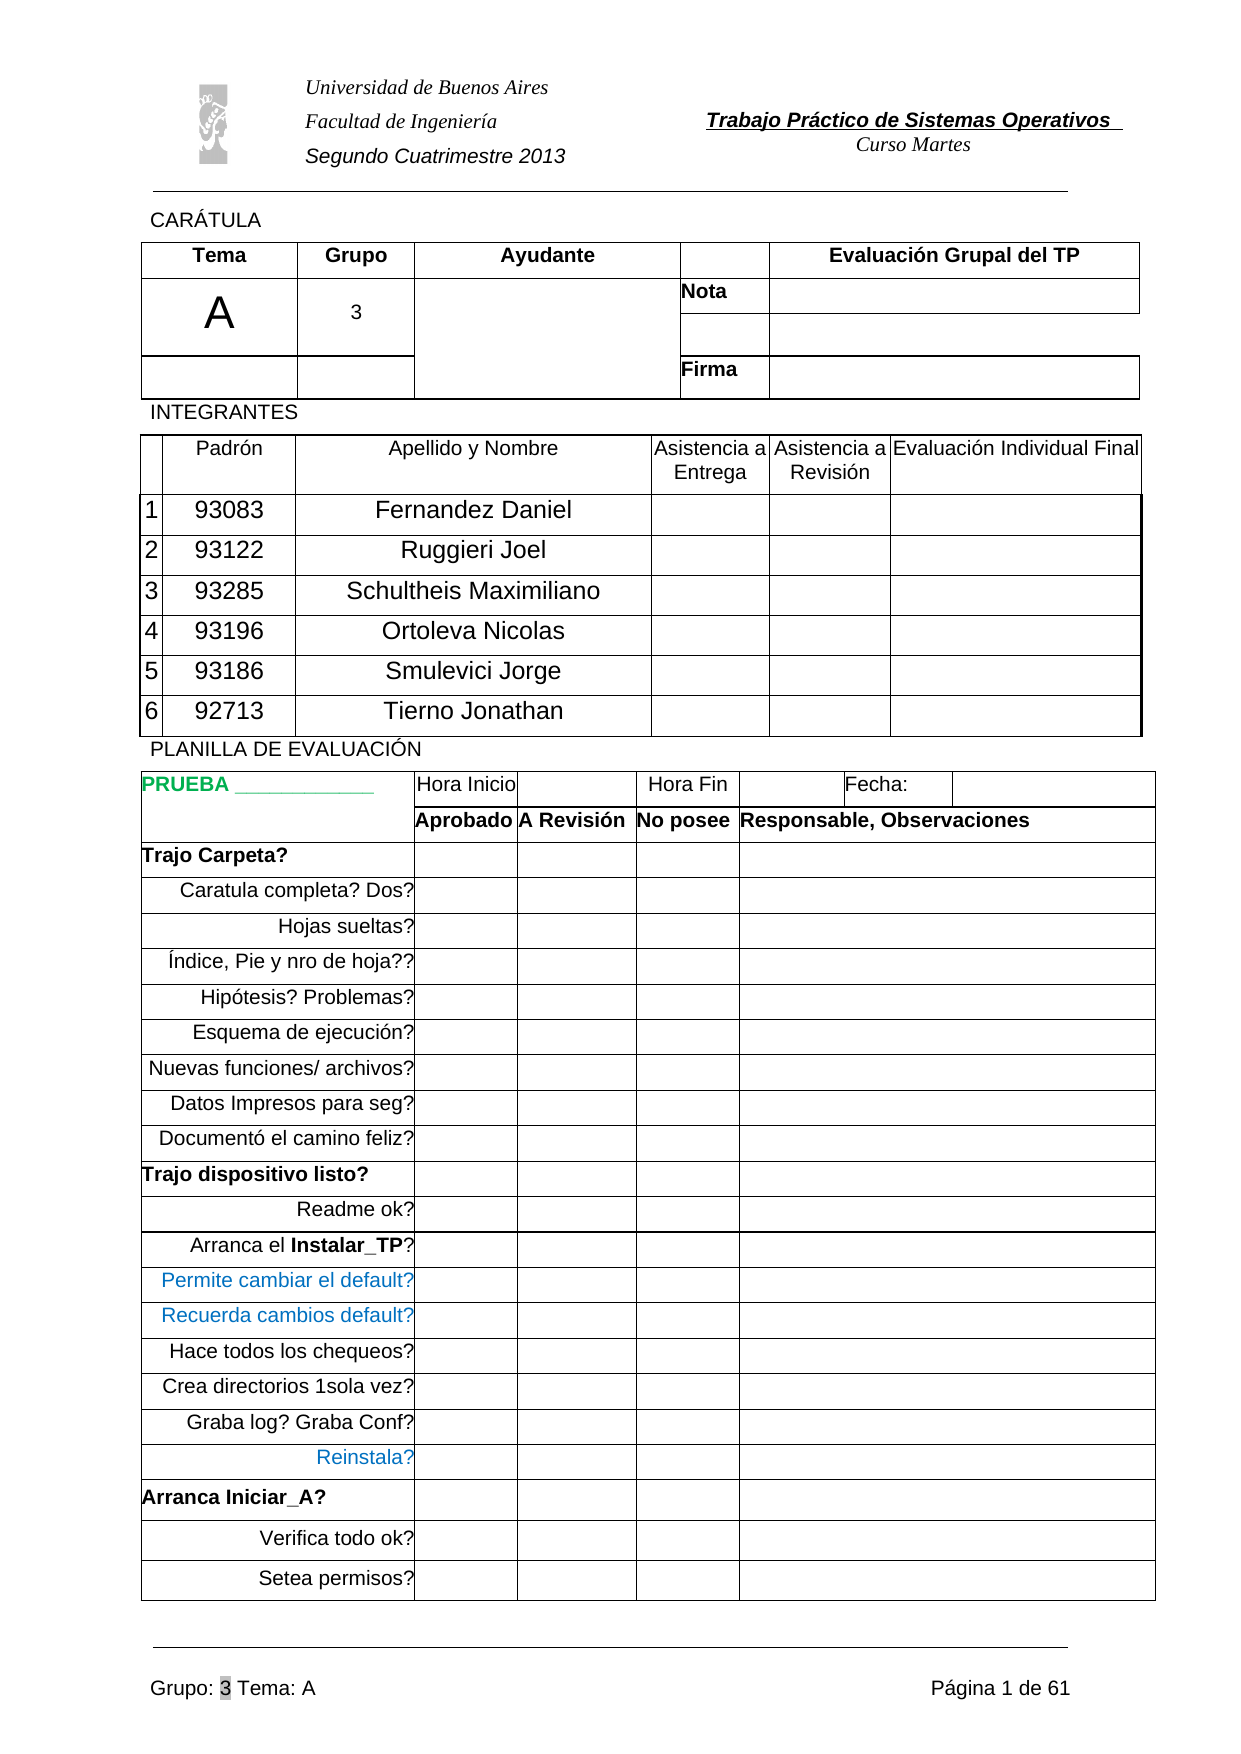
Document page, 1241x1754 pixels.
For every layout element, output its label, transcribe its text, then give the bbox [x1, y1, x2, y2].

table_cell [740, 1126, 1155, 1161]
table_cell [740, 1055, 1155, 1090]
table_cell [740, 878, 1155, 913]
table_header PRUEBA ____________ [142, 772, 414, 806]
table_cell [740, 1561, 1155, 1600]
table_cell Readme ok? [142, 1197, 414, 1231]
table_cell [740, 985, 1155, 1019]
table_cell [415, 1268, 517, 1302]
table_cell [415, 843, 517, 877]
table_cell [637, 1410, 739, 1444]
table_cell [740, 1374, 1155, 1408]
table_cell [770, 536, 890, 575]
table_header Grupo [298, 243, 414, 278]
table_cell 2 [141, 536, 162, 575]
table_cell [518, 1233, 636, 1267]
table_cell [740, 1268, 1155, 1302]
table_header Asistencia a Revisión [770, 436, 890, 494]
table_cell [740, 1091, 1155, 1125]
table_cell [415, 1055, 517, 1090]
table_cell [637, 1374, 739, 1408]
table_cell [770, 696, 890, 736]
table_cell Ruggieri Joel [296, 536, 651, 575]
table_cell [652, 656, 769, 695]
table_cell [415, 985, 517, 1019]
table_cell [415, 1303, 517, 1338]
table_cell [415, 279, 680, 355]
table_cell [415, 1091, 517, 1125]
table_cell [637, 1162, 739, 1196]
table_cell [518, 1374, 636, 1408]
table_header [953, 772, 1155, 806]
table_cell [415, 1197, 517, 1231]
table_header Tema [142, 243, 297, 278]
table_cell [415, 914, 517, 948]
table_cell [740, 1480, 1155, 1519]
table_cell [518, 985, 636, 1019]
table_cell [415, 1339, 517, 1373]
table_cell 1 [141, 495, 162, 534]
table_cell [637, 843, 739, 877]
table_header Asistencia a Entrega [652, 436, 769, 494]
table_cell Schultheis Maximiliano [296, 576, 651, 615]
table_cell [770, 656, 890, 695]
table_cell Caratula completa? Dos? [142, 878, 414, 913]
table_cell [518, 1410, 636, 1444]
table_cell [415, 1480, 517, 1519]
table_cell [637, 1480, 739, 1519]
table_cell [637, 1268, 739, 1302]
table_cell Trajo dispositivo listo? [142, 1162, 414, 1196]
table_cell Permite cambiar el default? [142, 1268, 414, 1302]
table_cell [518, 1091, 636, 1125]
table_cell [518, 1268, 636, 1302]
table_cell 3 [141, 576, 162, 615]
table_cell Responsable, Observaciones [740, 808, 1155, 842]
table_cell [518, 878, 636, 913]
table_cell [415, 878, 517, 913]
table_header Evaluación Grupal del TP [770, 243, 1139, 278]
table_cell 93186 [163, 656, 295, 695]
table_cell Reinstala? [142, 1445, 414, 1479]
table_cell [518, 1561, 636, 1600]
table_cell [891, 696, 1140, 736]
table_cell [637, 1521, 739, 1560]
table_cell [518, 1480, 636, 1519]
table_cell [891, 576, 1140, 615]
table_header Evaluación Individual Final [891, 436, 1141, 494]
table_cell Recuerda cambios default? [142, 1303, 414, 1338]
table_header Fecha: [845, 772, 952, 806]
table_cell [518, 843, 636, 877]
table_cell [740, 1197, 1155, 1231]
table_cell Hipótesis? Problemas? [142, 985, 414, 1019]
table_cell [681, 314, 769, 355]
table_cell Ortoleva Nicolas [296, 616, 651, 655]
table_cell [740, 1233, 1155, 1267]
table_cell [415, 1020, 517, 1054]
table_cell Aprobado [415, 808, 517, 842]
table_cell [770, 279, 1139, 313]
table_cell Índice, Pie y nro de hoja?? [142, 949, 414, 983]
table_cell 4 [141, 616, 162, 655]
table_cell [740, 1162, 1155, 1196]
table_cell [891, 616, 1140, 655]
table_header [681, 243, 769, 278]
table_cell [637, 985, 739, 1019]
table_cell [740, 1020, 1155, 1054]
table_cell [518, 1445, 636, 1479]
table_cell Smulevici Jorge [296, 656, 651, 695]
table_cell [740, 843, 1155, 877]
table_cell A Revisión [518, 808, 636, 842]
table_cell [415, 1521, 517, 1560]
table_header [518, 772, 636, 806]
table_cell [637, 1339, 739, 1373]
table_header [141, 436, 162, 494]
table_cell [740, 914, 1155, 948]
table_cell [637, 1055, 739, 1090]
text INTEGRANTES [150, 400, 1090, 423]
table_cell [891, 656, 1140, 695]
table_cell [637, 1303, 739, 1338]
table_cell Verifica todo ok? [142, 1521, 414, 1560]
table_header [740, 772, 844, 806]
table_cell Trajo Carpeta? [142, 843, 414, 877]
table_cell [637, 1020, 739, 1054]
table_cell [770, 576, 890, 615]
table_cell [770, 616, 890, 655]
table_cell 5 [141, 656, 162, 695]
table_cell 3 [298, 279, 414, 355]
table_cell [652, 696, 769, 736]
table_cell [518, 1521, 636, 1560]
table_cell Nuevas funciones/ archivos? [142, 1055, 414, 1090]
table_cell Setea permisos? [142, 1561, 414, 1600]
picture [198, 82, 231, 166]
table_cell [637, 1445, 739, 1479]
table_cell [518, 1197, 636, 1231]
table_cell [415, 1162, 517, 1196]
table_cell Nota [681, 279, 769, 313]
table_cell 93083 [163, 495, 295, 534]
table_header Padrón [163, 436, 295, 494]
table_cell [415, 1445, 517, 1479]
table_cell [652, 576, 769, 615]
table_cell [415, 1374, 517, 1408]
table_cell [740, 1445, 1155, 1479]
table_cell Firma [681, 357, 769, 397]
table_cell Graba log? Graba Conf? [142, 1410, 414, 1444]
table_cell [740, 1521, 1155, 1560]
table_header Apellido y Nombre [296, 436, 651, 494]
table_cell Esquema de ejecución? [142, 1020, 414, 1054]
table_cell [415, 1126, 517, 1161]
table_cell [637, 949, 739, 983]
table_cell [770, 357, 1139, 397]
table_cell 93122 [163, 536, 295, 575]
table_cell [415, 949, 517, 983]
table_header Ayudante [415, 243, 680, 278]
table_cell 93196 [163, 616, 295, 655]
table_cell [142, 806, 414, 842]
table_cell Documentó el camino feliz? [142, 1126, 414, 1161]
table_cell 93285 [163, 576, 295, 615]
table_cell [637, 1233, 739, 1267]
table_cell [518, 1162, 636, 1196]
table_cell [637, 1126, 739, 1161]
table_cell Tierno Jonathan [296, 696, 651, 736]
text PLANILLA DE EVALUACIÓN [150, 737, 1090, 761]
table_cell A [142, 279, 297, 355]
table_cell [518, 1055, 636, 1090]
table_cell [637, 1091, 739, 1125]
table_cell Hojas sueltas? [142, 914, 414, 948]
table_cell Datos Impresos para seg? [142, 1091, 414, 1125]
table_cell [518, 1339, 636, 1373]
table_cell [415, 355, 680, 397]
table_cell Crea directorios 1sola vez? [142, 1374, 414, 1408]
table_cell [770, 314, 1140, 355]
table_cell [518, 914, 636, 948]
table_cell 92713 [163, 696, 295, 736]
table_cell [298, 357, 414, 397]
table_cell [518, 1020, 636, 1054]
table_cell 6 [141, 696, 162, 736]
table_cell [518, 1126, 636, 1161]
table_cell [518, 949, 636, 983]
table_cell [740, 1339, 1155, 1373]
table_header Hora Inicio [415, 772, 517, 806]
table_cell [740, 949, 1155, 983]
table_cell Arranca Iniciar_A? [142, 1480, 414, 1519]
table_cell [518, 1303, 636, 1338]
table_cell [415, 1410, 517, 1444]
table_cell [891, 495, 1140, 534]
table_cell Fernandez Daniel [296, 495, 651, 534]
table_cell [891, 536, 1140, 575]
table_cell [637, 914, 739, 948]
table_cell [740, 1410, 1155, 1444]
table_cell [652, 536, 769, 575]
table_cell [637, 1197, 739, 1231]
text CARÁTULA [150, 208, 1090, 232]
table_header Hora Fin [637, 772, 739, 806]
table_cell [770, 495, 890, 534]
table_cell [637, 1561, 739, 1600]
table_cell [740, 1303, 1155, 1338]
table_cell Hace todos los chequeos? [142, 1339, 414, 1373]
table_cell [142, 357, 297, 397]
table_cell No posee [637, 808, 739, 842]
table_cell [652, 616, 769, 655]
table_cell [637, 878, 739, 913]
table_cell [652, 495, 769, 534]
table_cell Arranca el Instalar_TP? [142, 1233, 414, 1267]
table_cell [415, 1233, 517, 1267]
table_cell [415, 1561, 517, 1600]
